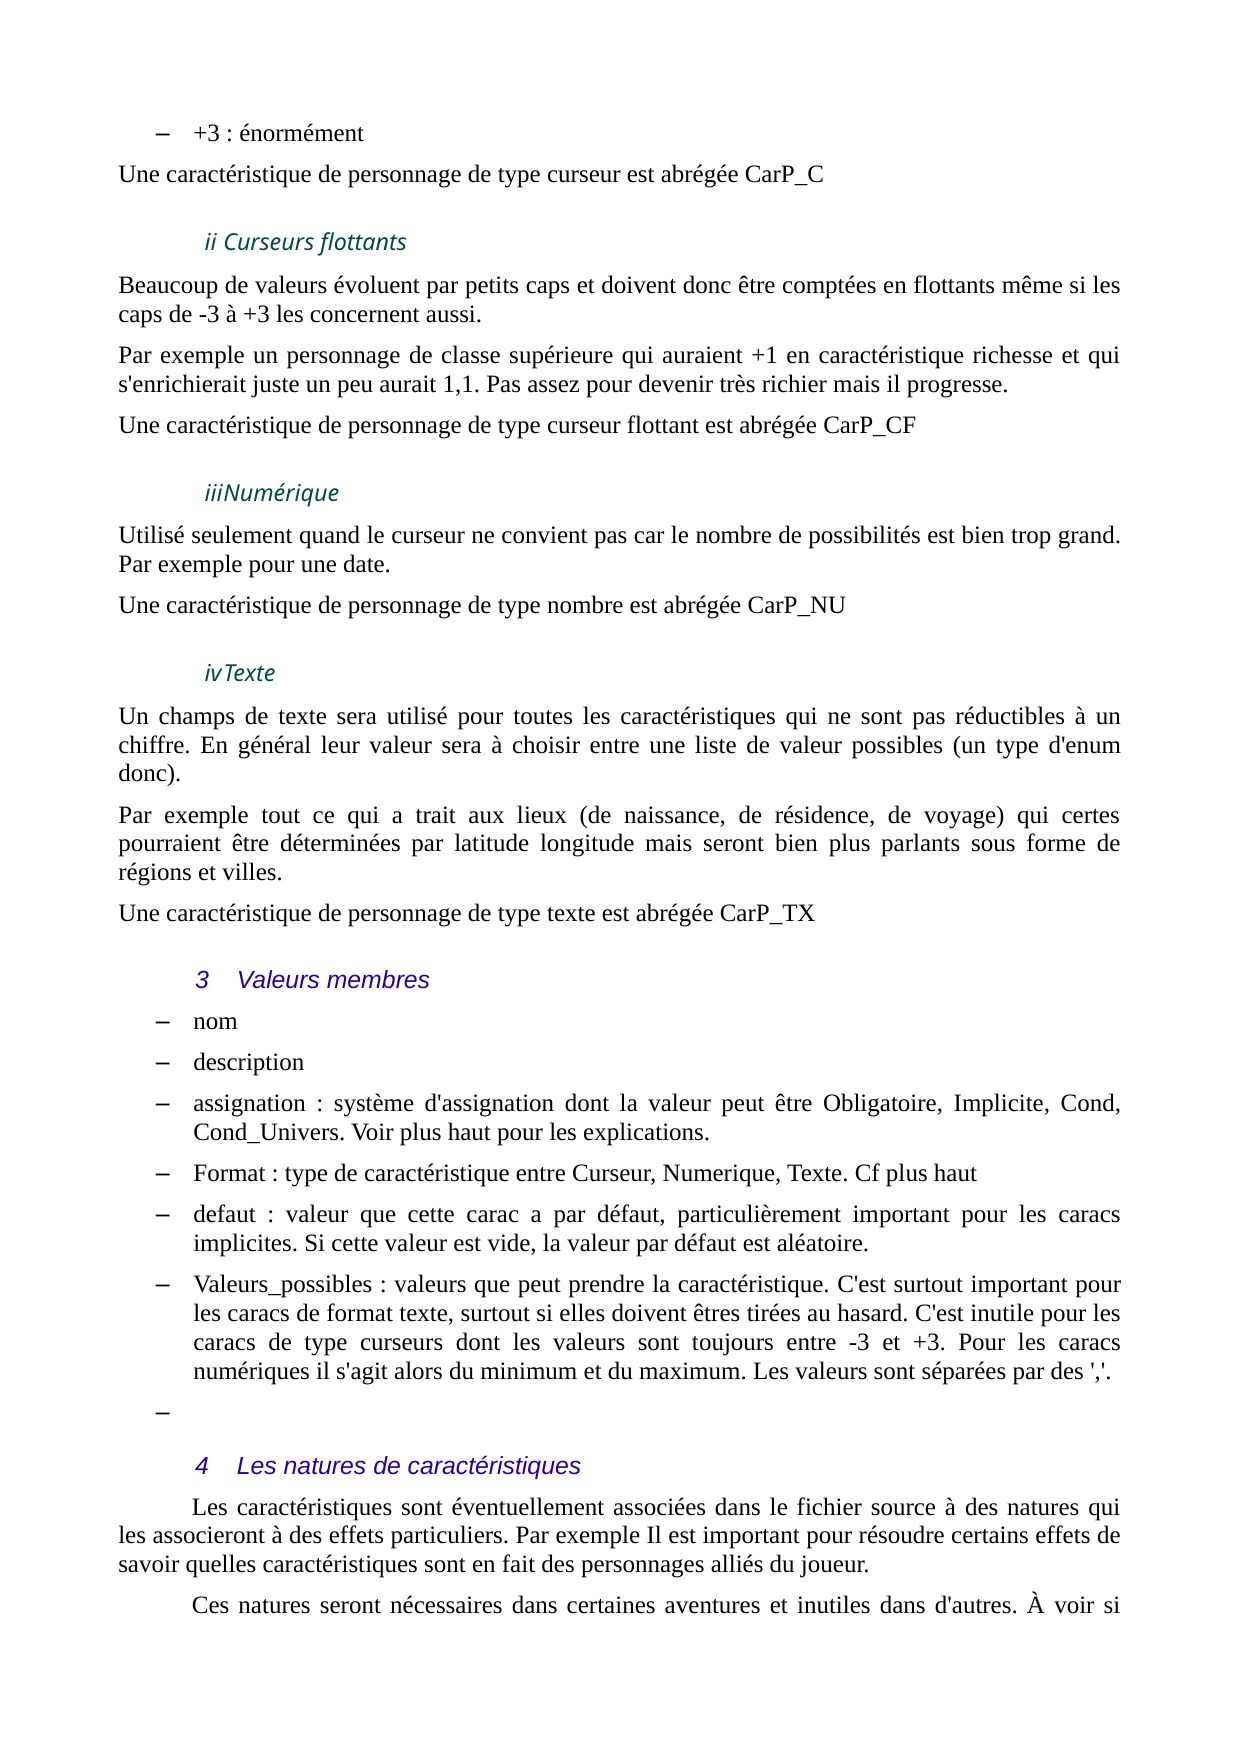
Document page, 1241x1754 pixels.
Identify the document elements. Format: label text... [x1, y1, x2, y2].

text Une caractéristique de personnage de type nombre est abrégée CarP_NU [118, 590, 1122, 619]
subtitle Valeurs membres [163, 965, 1122, 993]
text Par exemple un personnage de classe supérieure qui auraient +1 en caractéristique richesse et qui s'enrichierait juste un peu aurait 1,1. Pas assez pour devenir très richier mais il progresse. [118, 340, 1122, 397]
subtitle Texte [187, 657, 1122, 688]
subtitle Curseurs flottants [187, 226, 1122, 257]
text Une caractéristique de personnage de type curseur est abrégée CarP_C [118, 159, 1122, 188]
list nom [156, 1006, 1122, 1034]
text Par exemple tout ce qui a trait aux lieux (de naissance, de résidence, de voyage) qui certes pourraient être déterminées par latitude longitude mais seront bien plus parlants sous forme de régions et villes. [118, 800, 1122, 886]
list +3 : énormément [156, 118, 1122, 147]
text Une caractéristique de personnage de type texte est abrégée CarP_TX [118, 898, 1122, 927]
list description [156, 1047, 1122, 1076]
text Les caractéristiques sont éventuellement associées dans le fichier source à des natures qui les associeront à des effets particuliers. Par exemple Il est important pour résoudre certains effets de savoir quelles caractéristiques sont en fait des personnages alliés du joueur. [118, 1492, 1122, 1578]
subtitle Les natures de caractéristiques [163, 1451, 1122, 1479]
list defaut : valeur que cette carac a par défaut, particulièrement important pour les caracs implicites. Si cette valeur est vide, la valeur par défaut est aléatoire. [156, 1199, 1122, 1257]
text Une caractéristique de personnage de type curseur flottant est abrégée CarP_CF [118, 410, 1122, 439]
text Un champs de texte sera utilisé pour toutes les caractéristiques qui ne sont pas réductibles à un chiffre. En général leur valeur sera à choisir entre une liste de valeur possibles (un type d'enum donc). [118, 701, 1122, 787]
text Ces natures seront nécessaires dans certaines aventures et inutiles dans d'autres. À voir si [118, 1591, 1122, 1619]
list Format : type de caractéristique entre Curseur, Numerique, Texte. Cf plus haut [156, 1158, 1122, 1187]
text Utilisé seulement quand le curseur ne convient pas car le nombre de possibilités est bien trop grand. Par exemple pour une date. [118, 520, 1122, 578]
text Beaucoup de valeurs évoluent par petits caps et doivent donc être comptées en flottants même si les caps de -3 à +3 les concernent aussi. [118, 270, 1122, 327]
list assignation : système d'assignation dont la valeur peut être Obligatoire, Implicite, Cond, Cond_Univers. Voir plus haut pour les explications. [156, 1088, 1122, 1146]
list Valeurs_possibles : valeurs que peut prendre la caractéristique. C'est surtout important pour les caracs de format texte, surtout si elles doivent êtres tirées au hasard. C'est inutile pour les caracs de type curseurs dont les valeurs sont toujours entre -3 et +3. Pour les caracs numériques il s'agit alors du minimum et du maximum. Les valeurs sont séparées par des ','. [156, 1269, 1122, 1384]
subtitle Numérique [187, 476, 1122, 508]
